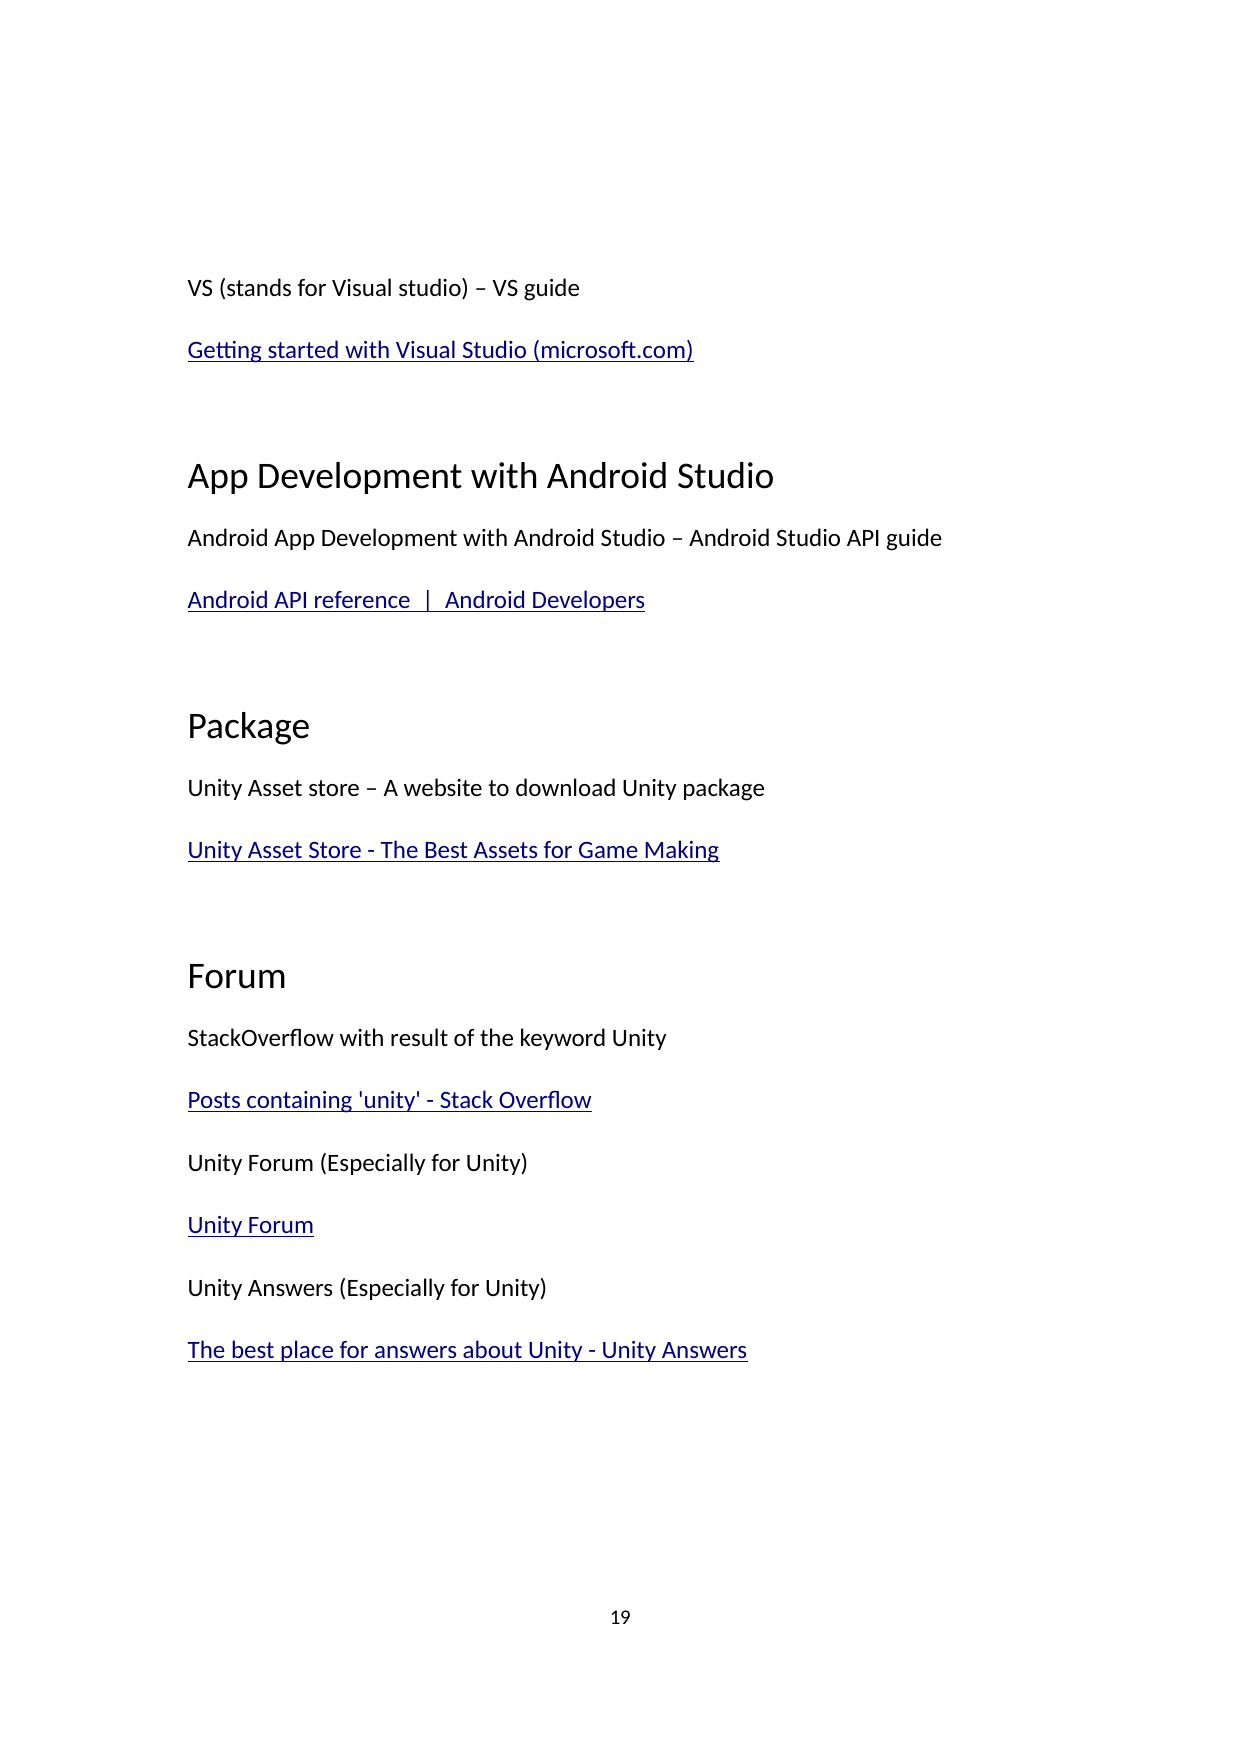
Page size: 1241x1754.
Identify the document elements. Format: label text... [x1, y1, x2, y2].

text Posts containing 'unity' - Stack Overflow [187, 1058, 1053, 1121]
text StackOverflow with result of the keyword Unity [187, 996, 1053, 1058]
text Unity Answers (Especially for Unity) [187, 1246, 1053, 1308]
text Forum [187, 933, 1053, 996]
text Package [187, 683, 1053, 746]
text VS (stands for Visual studio) – VS guide [187, 246, 1053, 308]
text Android App Development with Android Studio – Android Studio API guide [187, 496, 1053, 558]
text Unity Asset store – A website to download Unity package [187, 746, 1053, 808]
text Unity Asset Store - The Best Assets for Game Making [187, 808, 1053, 871]
text Getting started with Visual Studio (microsoft.com) [187, 308, 1053, 371]
text Android API reference | Android Developers [187, 558, 1053, 621]
text App Development with Android Studio [187, 433, 1053, 496]
text Unity Forum (Especially for Unity) [187, 1121, 1053, 1183]
text Unity Forum [187, 1183, 1053, 1246]
text The best place for answers about Unity - Unity Answers [187, 1308, 1053, 1371]
